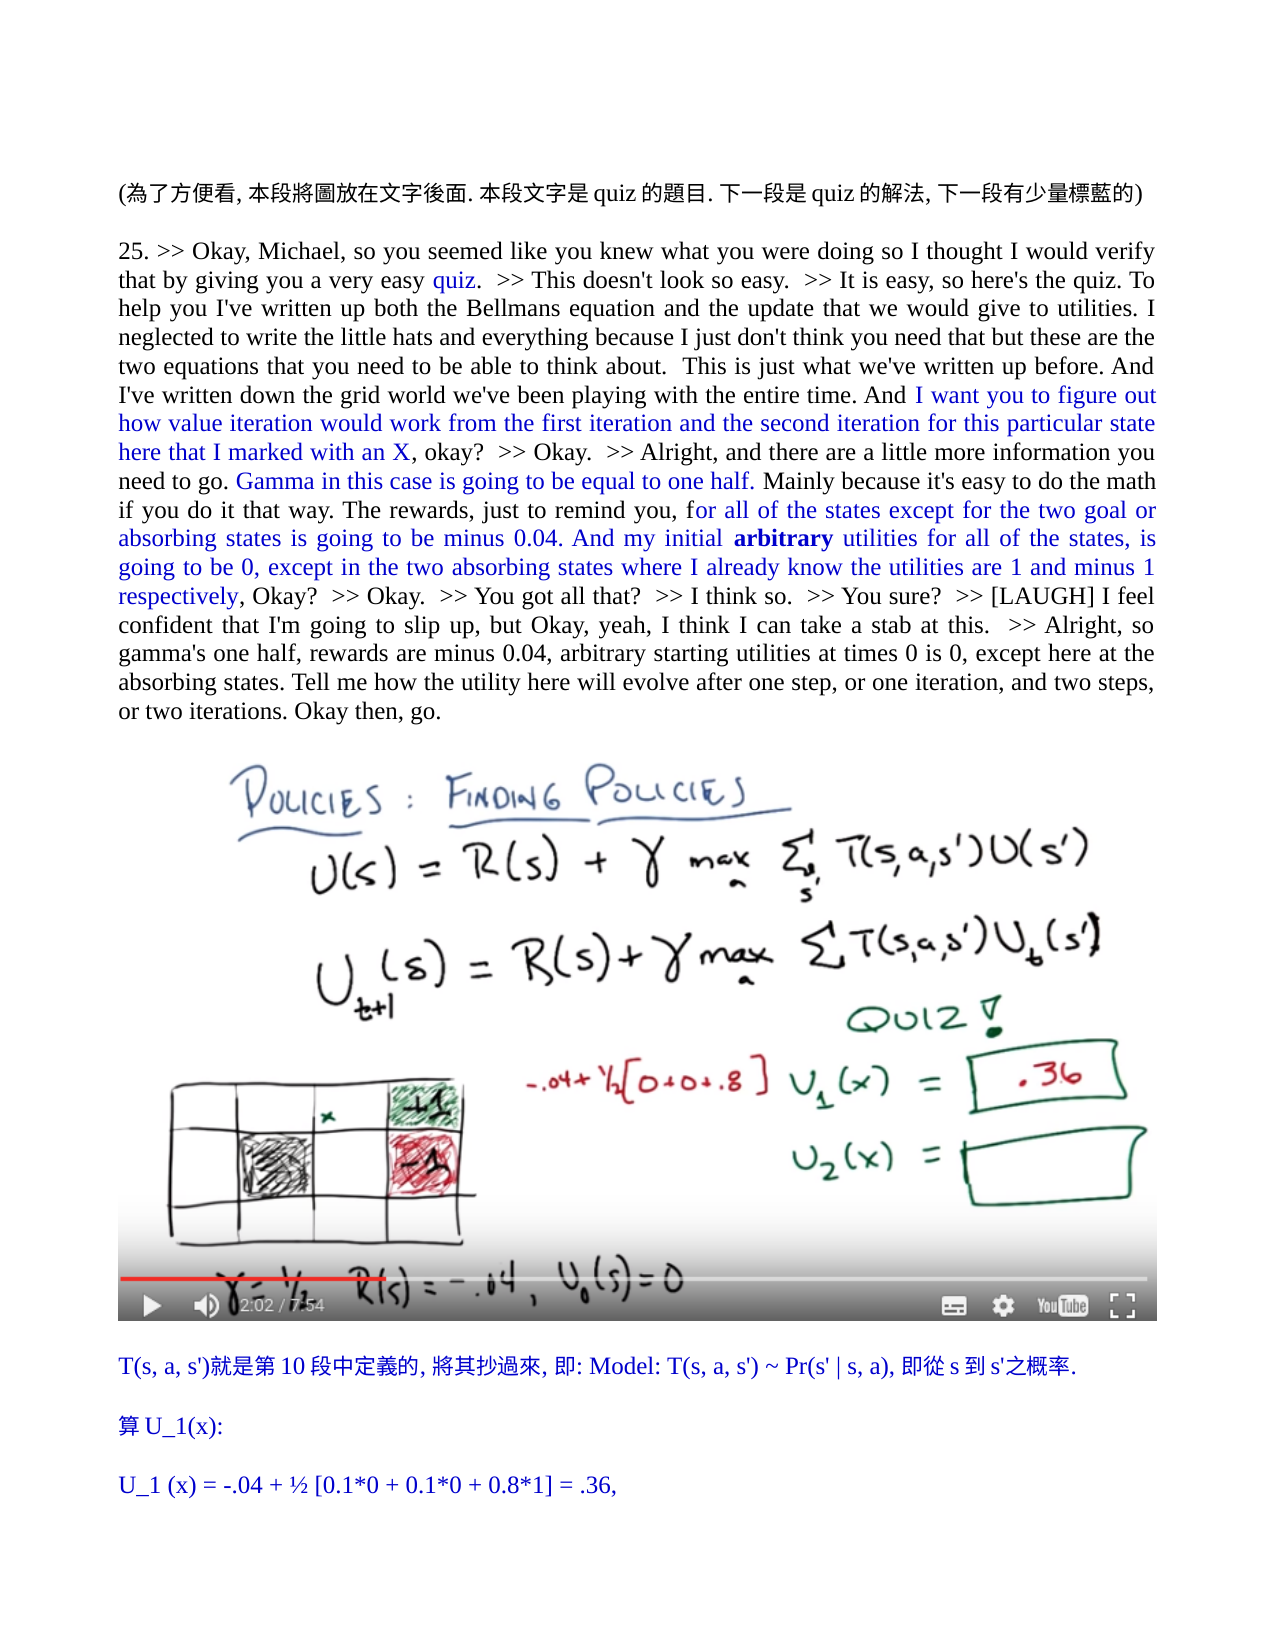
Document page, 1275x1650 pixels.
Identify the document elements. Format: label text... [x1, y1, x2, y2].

text 25. >> Okay, Michael, so you seemed like you knew what you were doing so I thought I would verify that by giving you a very easy quiz. >> This doesn't look so easy. >> It is easy, so here's the quiz. To help you I've written up both the Bellmans equation and the update that we would give to utilities. I neglected to write the little hats and everything because I just don't think you need that but these are the two equations that you need to be able to think about. This is just what we've written up before. And I've written down the grid world we've been playing with the entire time. And I want you to figure out how value iteration would work from the first iteration and the second iteration for this particular state here that I marked with an X, okay? >> Okay. >> Alright, and there are a little more information you need to go. Gamma in this case is going to be equal to one half. Mainly because it's easy to do the math if you do it that way. The rewards, just to remind you, for all of the states except for the two goal or absorbing states is going to be minus 0.04. And my initial arbitrary utilities for all of the states, is going to be 0, except in the two absorbing states where I already know the utilities are 1 and minus 1 respectively, Okay? >> Okay. >> You got all that? >> I think so. >> You sure? >> [LAUGH] I feel confident that I'm going to slip up, but Okay, yeah, I think I can take a stab at this. >> Alright, so gamma's one half, rewards are minus 0.04, arbitrary starting utilities at times 0 is 0, except here at the absorbing states. Tell me how the utility here will evolve after one step, or one iteration, and two steps, or two iterations. Okay then, go. [118, 236, 1157, 725]
text U_1 (x) = -.04 + ½ [0.1*0 + 0.1*0 + 0.8*1] = .36, [118, 1470, 1157, 1498]
text (為了方便看, 本段將圖放在文字後面. 本段文字是quiz的題目. 下一段是quiz的解法, 下一段有少量標藍的) [118, 176, 1157, 207]
text 算U_1(x): [118, 1409, 1157, 1441]
text T(s, a, s')就是第10段中定義的, 將其抄過來, 即: Model: T(s, a, s') ~ Pr(s' | s, a), 即從s到s'之概率. [118, 1349, 1157, 1381]
picture [118, 753, 1157, 1321]
